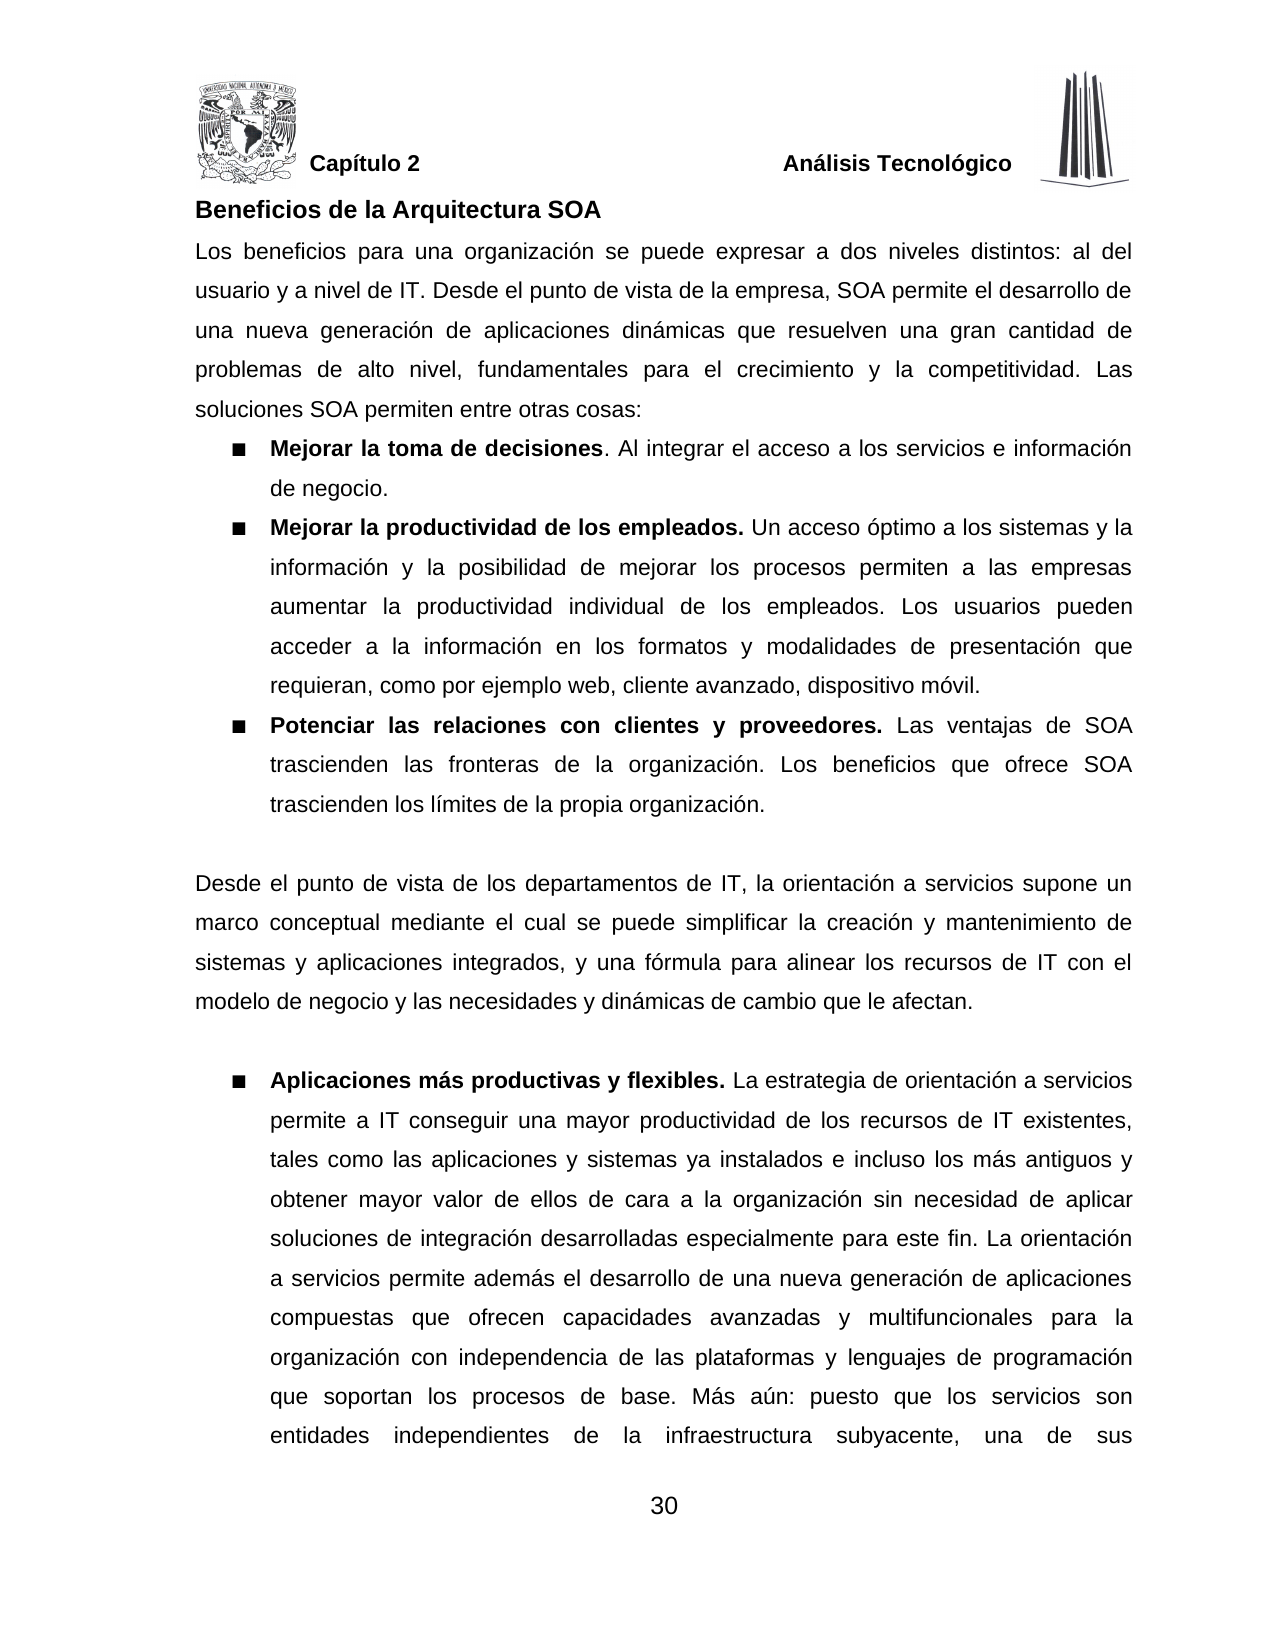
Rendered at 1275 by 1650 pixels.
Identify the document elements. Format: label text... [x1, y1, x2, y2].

list Mejorar la productividad de los empleados. Un acceso óptimo a los sistemas y la información y la posibilidad de mejorar los procesos permiten a las empresas aumentar la productividad individual de los empleados. Los usuarios pueden acceder a la información en los formatos y modalidades de presentación que requieran, como por ejemplo web, cliente avanzado, dispositivo móvil. [232, 514, 1133, 699]
text Desde el punto de vista de los departamentos de IT, la orientación a servicios supone un marco conceptual mediante el cual se puede simplificar la creación y mantenimiento de sistemas y aplicaciones integrados, y una fórmula para alinear los recursos de IT con el modelo de negocio y las necesidades y dinámicas de cambio que le afectan. [195, 870, 1133, 1014]
picture [1034, 65, 1136, 193]
text Los beneficios para una organización se puede expresar a dos niveles distintos: al del usuario y a nivel de IT. Desde el punto de vista de la empresa, SOA permite el desarrollo de una nueva generación de aplicaciones dinámicas que resuelven una gran cantidad de problemas de alto nivel, fundamentales para el crecimiento y la competitividad. Las soluciones SOA permiten entre otras cosas: [195, 238, 1133, 422]
list Aplicaciones más productivas y flexibles. La estrategia de orientación a servicios permite a IT conseguir una mayor productividad de los recursos de IT existentes, tales como las aplicaciones y sistemas ya instalados e incluso los más antiguos y obtener mayor valor de ellos de cara a la organización sin necesidad de aplicar soluciones de integración desarrolladas especialmente para este fin. La orientación a servicios permite además el desarrollo de una nueva generación de aplicaciones compuestas que ofrecen capacidades avanzadas y multifuncionales para la organización con independencia de las plataformas y lenguajes de programación que soportan los procesos de base. Más aún: puesto que los servicios son entidades independientes de la infraestructura subyacente, una de sus [232, 1067, 1133, 1449]
list Potenciar las relaciones con clientes y proveedores. Las ventajas de SOA trascienden las fronteras de la organización. Los beneficios que ofrece SOA trascienden los límites de la propia organización. [232, 712, 1133, 817]
text Beneficios de la Arquitectura SOA [195, 195, 1133, 224]
list Mejorar la toma de decisiones. Al integrar el acceso a los servicios e información de negocio. [232, 435, 1133, 501]
